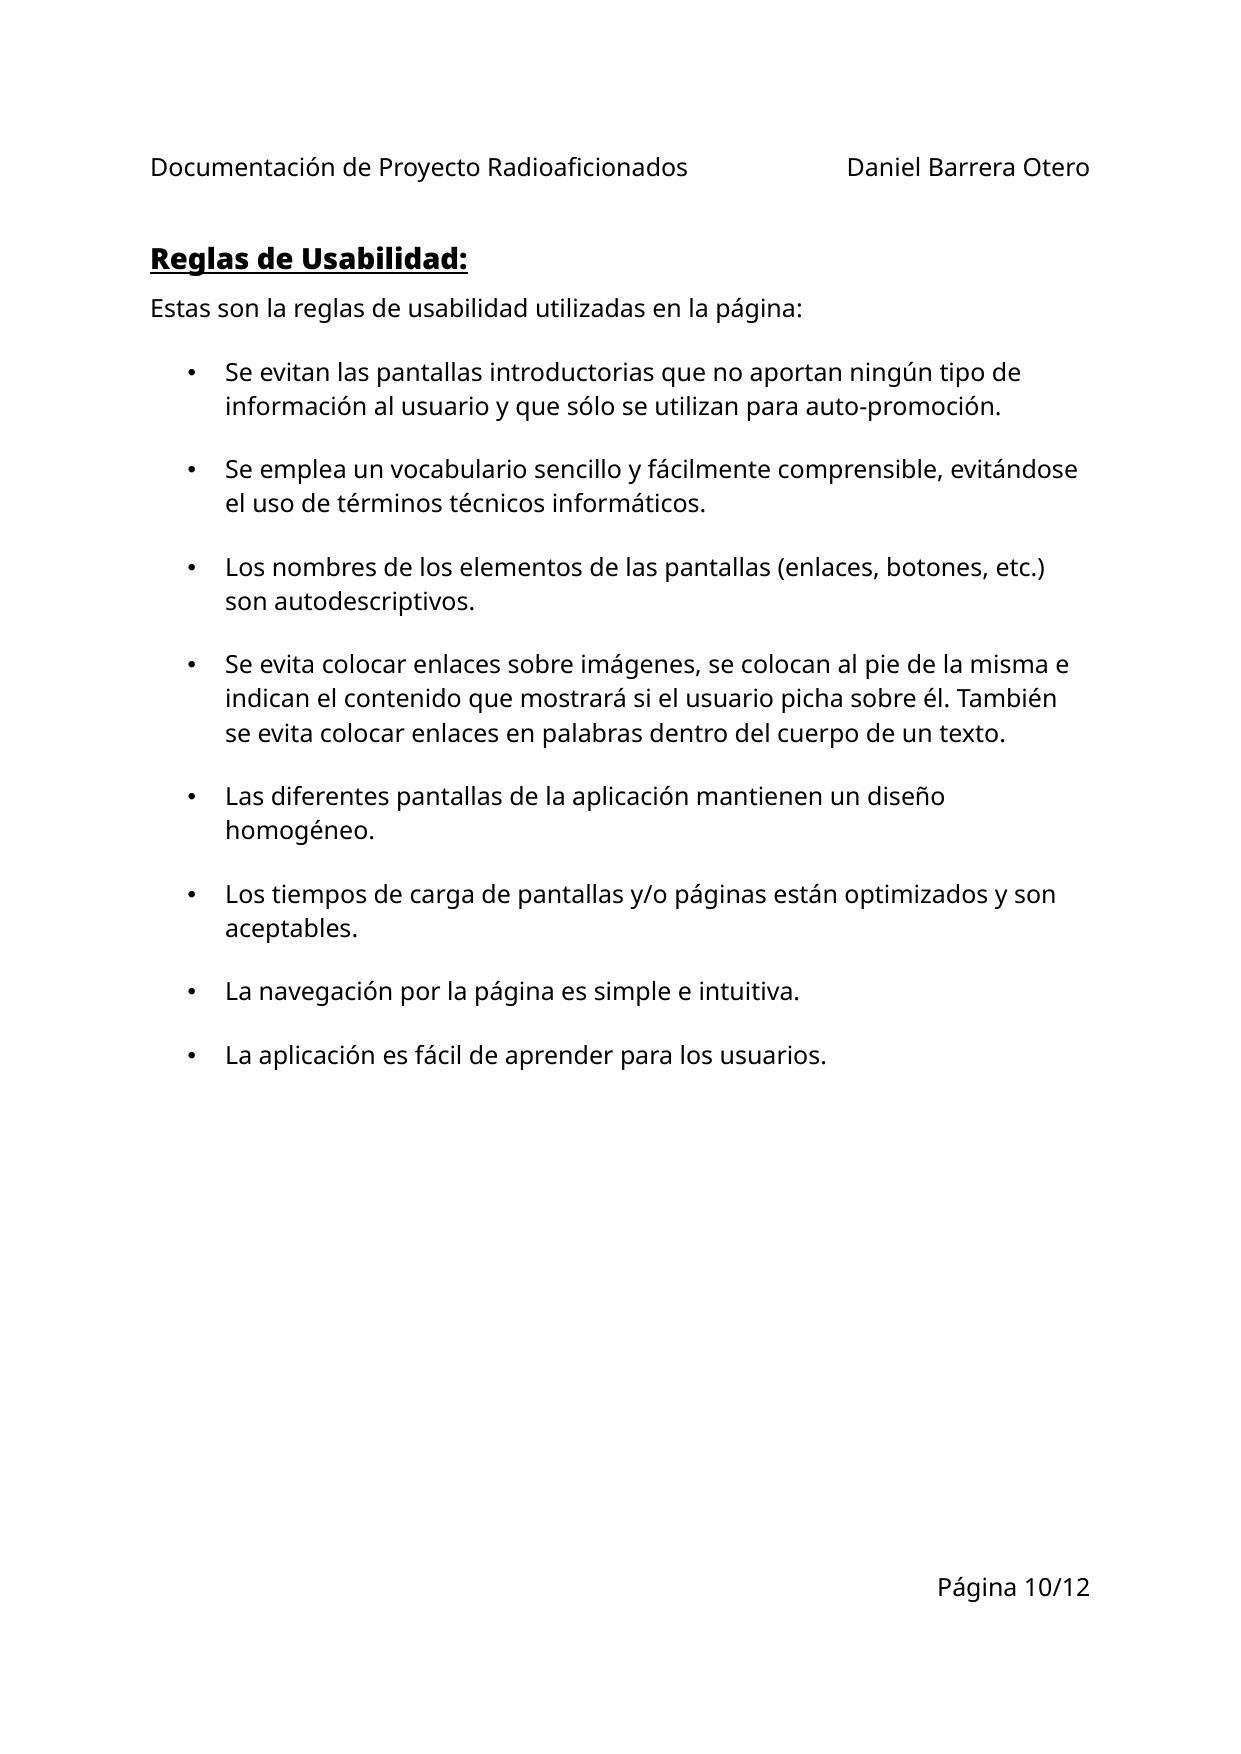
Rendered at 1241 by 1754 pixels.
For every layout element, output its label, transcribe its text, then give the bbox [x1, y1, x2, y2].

list Los tiempos de carga de pantallas y/o páginas están optimizados y son aceptables. [187, 876, 1090, 944]
list La navegación por la página es simple e intuitiva. [187, 974, 1090, 1008]
text Estas son la reglas de usabilidad utilizadas en la página: [150, 291, 1090, 325]
list La aplicación es fácil de aprender para los usuarios. [187, 1037, 1090, 1072]
list Se emplea un vocabulario sencillo y fácilmente comprensible, evitándose el uso de términos técnicos informáticos. [187, 452, 1090, 520]
list Se evita colocar enlaces sobre imágenes, se colocan al pie de la misma e indican el contenido que mostrará si el usuario picha sobre él. También se evita colocar enlaces en palabras dentro del cuerpo de un texto. [187, 647, 1090, 749]
list Las diferentes pantallas de la aplicación mantienen un diseño homogéneo. [187, 779, 1090, 847]
list Los nombres de los elementos de las pantallas (enlaces, botones, etc.) son autodescriptivos. [187, 549, 1090, 618]
subtitle Reglas de Usabilidad: [150, 238, 1090, 278]
list Se evitan las pantallas introductorias que no aportan ningún tipo de información al usuario y que sólo se utilizan para auto-promoción. [187, 354, 1090, 422]
